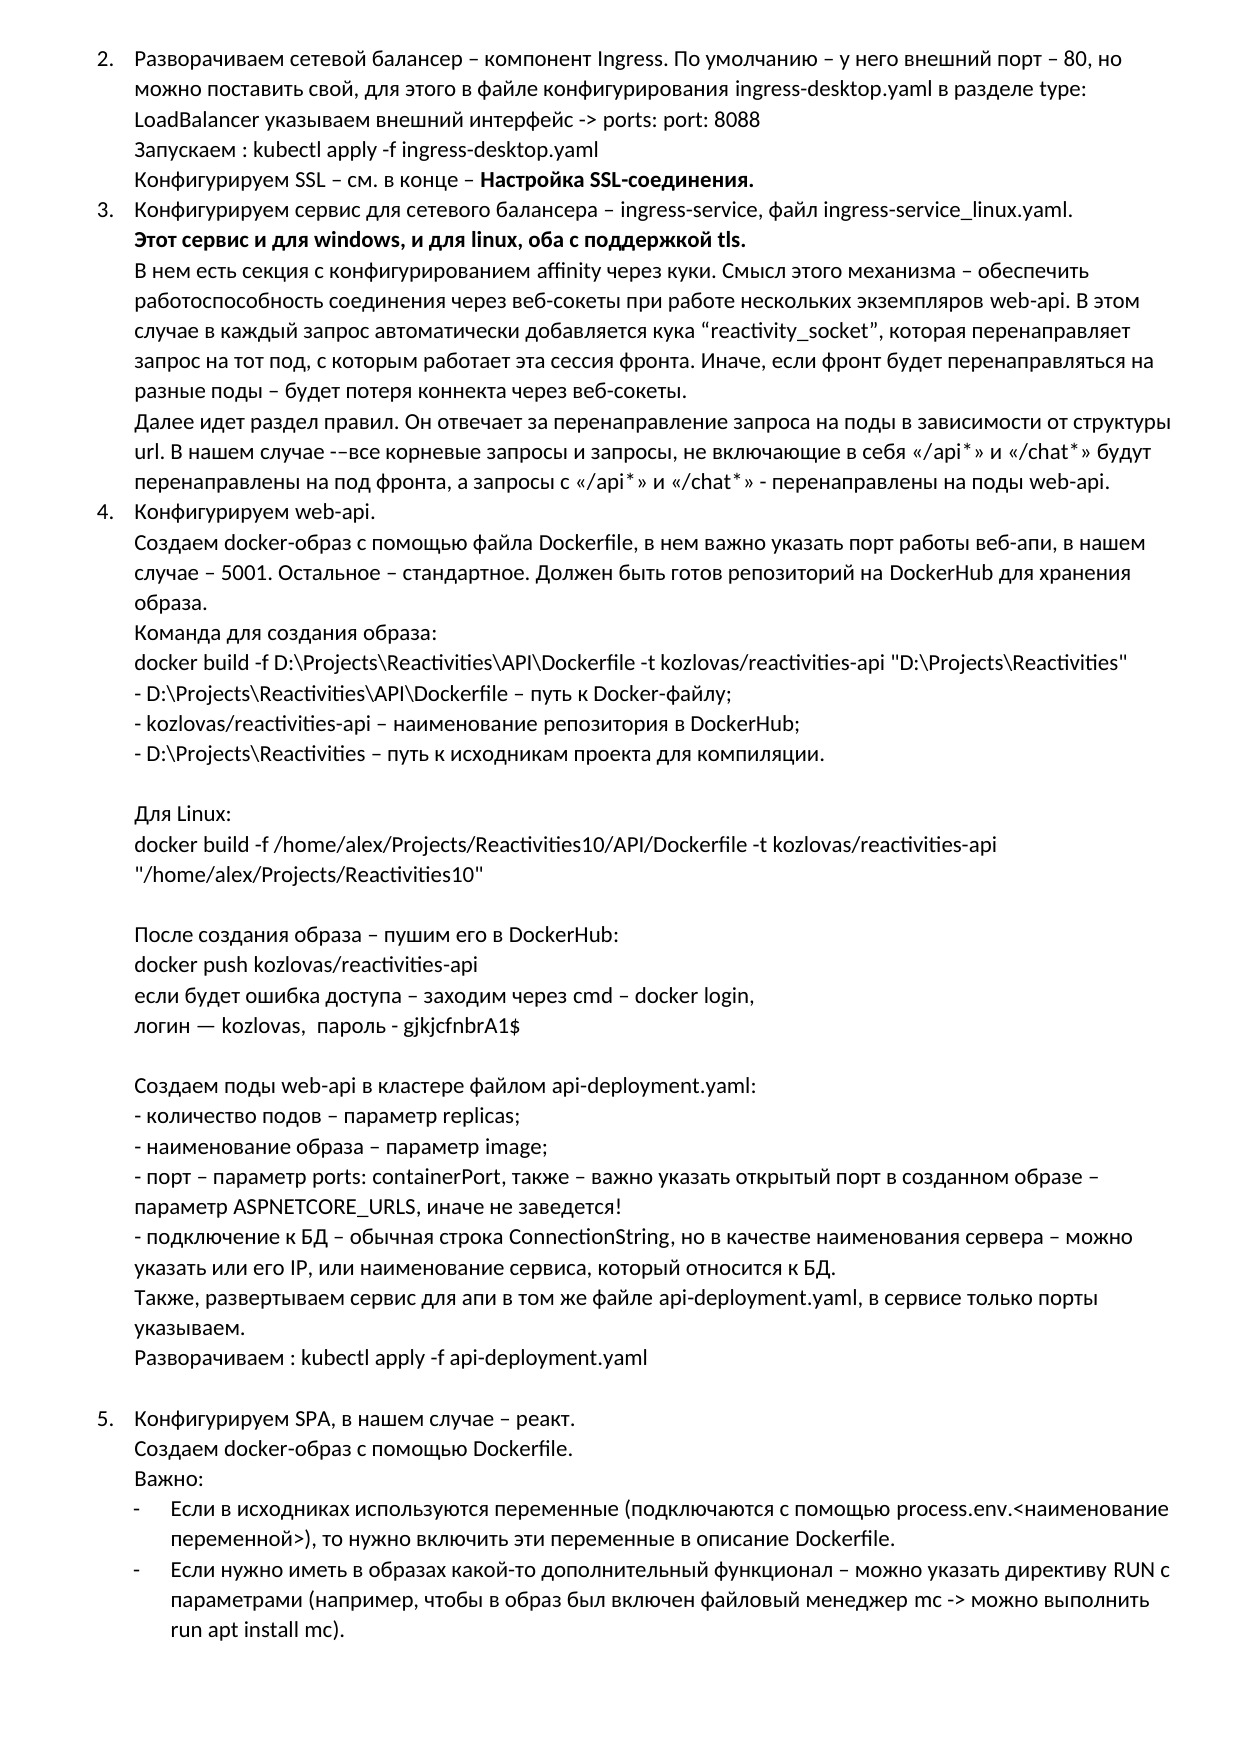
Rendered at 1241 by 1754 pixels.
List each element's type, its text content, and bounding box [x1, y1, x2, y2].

list Если нужно иметь в образах какой-то дополнительный функционал – можно указать директиву RUN с параметрами (например, чтобы в образ был включен файловый менеджер mc -> можно выполнить run apt install mc). [133, 1555, 1181, 1643]
list - наименование образа – параметр image; [134, 1132, 1181, 1160]
list - D:\Projects\Reactivities – путь к исходникам проекта для компиляции. [134, 739, 1181, 767]
list Этот сервис и для windows, и для linux, оба с поддержкой tls. [134, 226, 1181, 254]
list - количество подов – параметр replicas; [134, 1102, 1181, 1130]
list Создаем docker-образ с помощью Dockerfile. [134, 1434, 1181, 1462]
list - подключение к БД – обычная строка ConnectionString, но в качестве наименования сервера – можно указать или его IP, или наименование сервиса, который относится к БД. [134, 1222, 1181, 1281]
list Если в исходниках используются переменные (подключаются с помощью process.env.<наименование переменной>), то нужно включить эти переменные в описание Dockerfile. [133, 1494, 1181, 1553]
list Запускаем : kubectl apply -f ingress-desktop.yaml [134, 135, 1181, 163]
list Важно: [134, 1464, 1181, 1492]
list docker build -f D:\Projects\Reactivities\API\Dockerfile -t kozlovas/reactivities-api "D:\Projects\Reactivities" [134, 648, 1181, 677]
list - kozlovas/reactivities-api – наименование репозитория в DockerHub; [134, 709, 1181, 737]
list docker push kozlovas/reactivities-api [134, 951, 1181, 979]
list Создаем docker-образ с помощью файла Dockerfile, в нем важно указать порт работы веб-апи, в нашем случае – 5001. Остальное – стандартное. Должен быть готов репозиторий на DockerHub для хранения образа. [134, 528, 1181, 616]
list - D:\Projects\Reactivities\API\Dockerfile – путь к Docker-файлу; [134, 679, 1181, 707]
list docker build -f /home/alex/Projects/Reactivities10/API/Dockerfile -t kozlovas/reactivities-api "/home/alex/Projects/Reactivities10" [134, 830, 1181, 888]
list Конфигурируем сервис для сетевого балансера – ingress-service, файл ingress-service_linux.yaml. [97, 195, 1181, 223]
list Конфигурируем SPA, в нашем случае – реакт. [97, 1404, 1181, 1432]
list Также, развертываем сервис для апи в том же файле api-deployment.yaml, в сервисе только порты указываем. [134, 1283, 1181, 1341]
list Разворачиваем сетевой балансер – компонент Ingress. По умолчанию – у него внешний порт – 80, но можно поставить свой, для этого в файле конфигурирования ingress-desktop.yaml в разделе type: LoadBalancer указываем внешний интерфейс -> ports: port: 8088 [97, 44, 1181, 133]
list если будет ошибка доступа – заходим через cmd – docker login, [134, 981, 1181, 1009]
list Далее идет раздел правил. Он отвечает за перенаправление запроса на поды в зависимости от структуры url. В нашем случае -–все корневые запросы и запросы, не включающие в себя «/api*» и «/chat*» будут перенаправлены на под фронта, а запросы с «/api*» и «/chat*» - перенаправлены на поды web-api. [134, 407, 1181, 495]
list Конфигурируем SSL – см. в конце – Настройка SSL-соединения. [134, 165, 1181, 193]
list - порт – параметр ports: containerPort, также – важно указать открытый порт в созданном образе – параметр ASPNETCORE_URLS, иначе не заведется! [134, 1162, 1181, 1220]
list Конфигурируем web-api. [97, 497, 1181, 526]
list логин — kozlovas, пароль - gjkjcfnbrA1$ [134, 1011, 1181, 1039]
list Разворачиваем : kubectl apply -f api-deployment.yaml [134, 1343, 1181, 1371]
list Для Linux: [134, 799, 1181, 828]
list Команда для создания образа: [134, 618, 1181, 646]
list После создания образа – пушим его в DockerHub: [134, 920, 1181, 948]
list В нем есть секция с конфигурированием affinity через куки. Смысл этого механизма – обеспечить работоспособность соединения через веб-сокеты при работе нескольких экземпляров web-api. В этом случае в каждый запрос автоматически добавляется кука “reactivity_socket”, которая перенаправляет запрос на тот под, с которым работает эта сессия фронта. Иначе, если фронт будет перенаправляться на разные поды – будет потеря коннекта через веб-сокеты. [134, 256, 1181, 405]
list Создаем поды web-api в кластере файлом api-deployment.yaml: [134, 1071, 1181, 1099]
